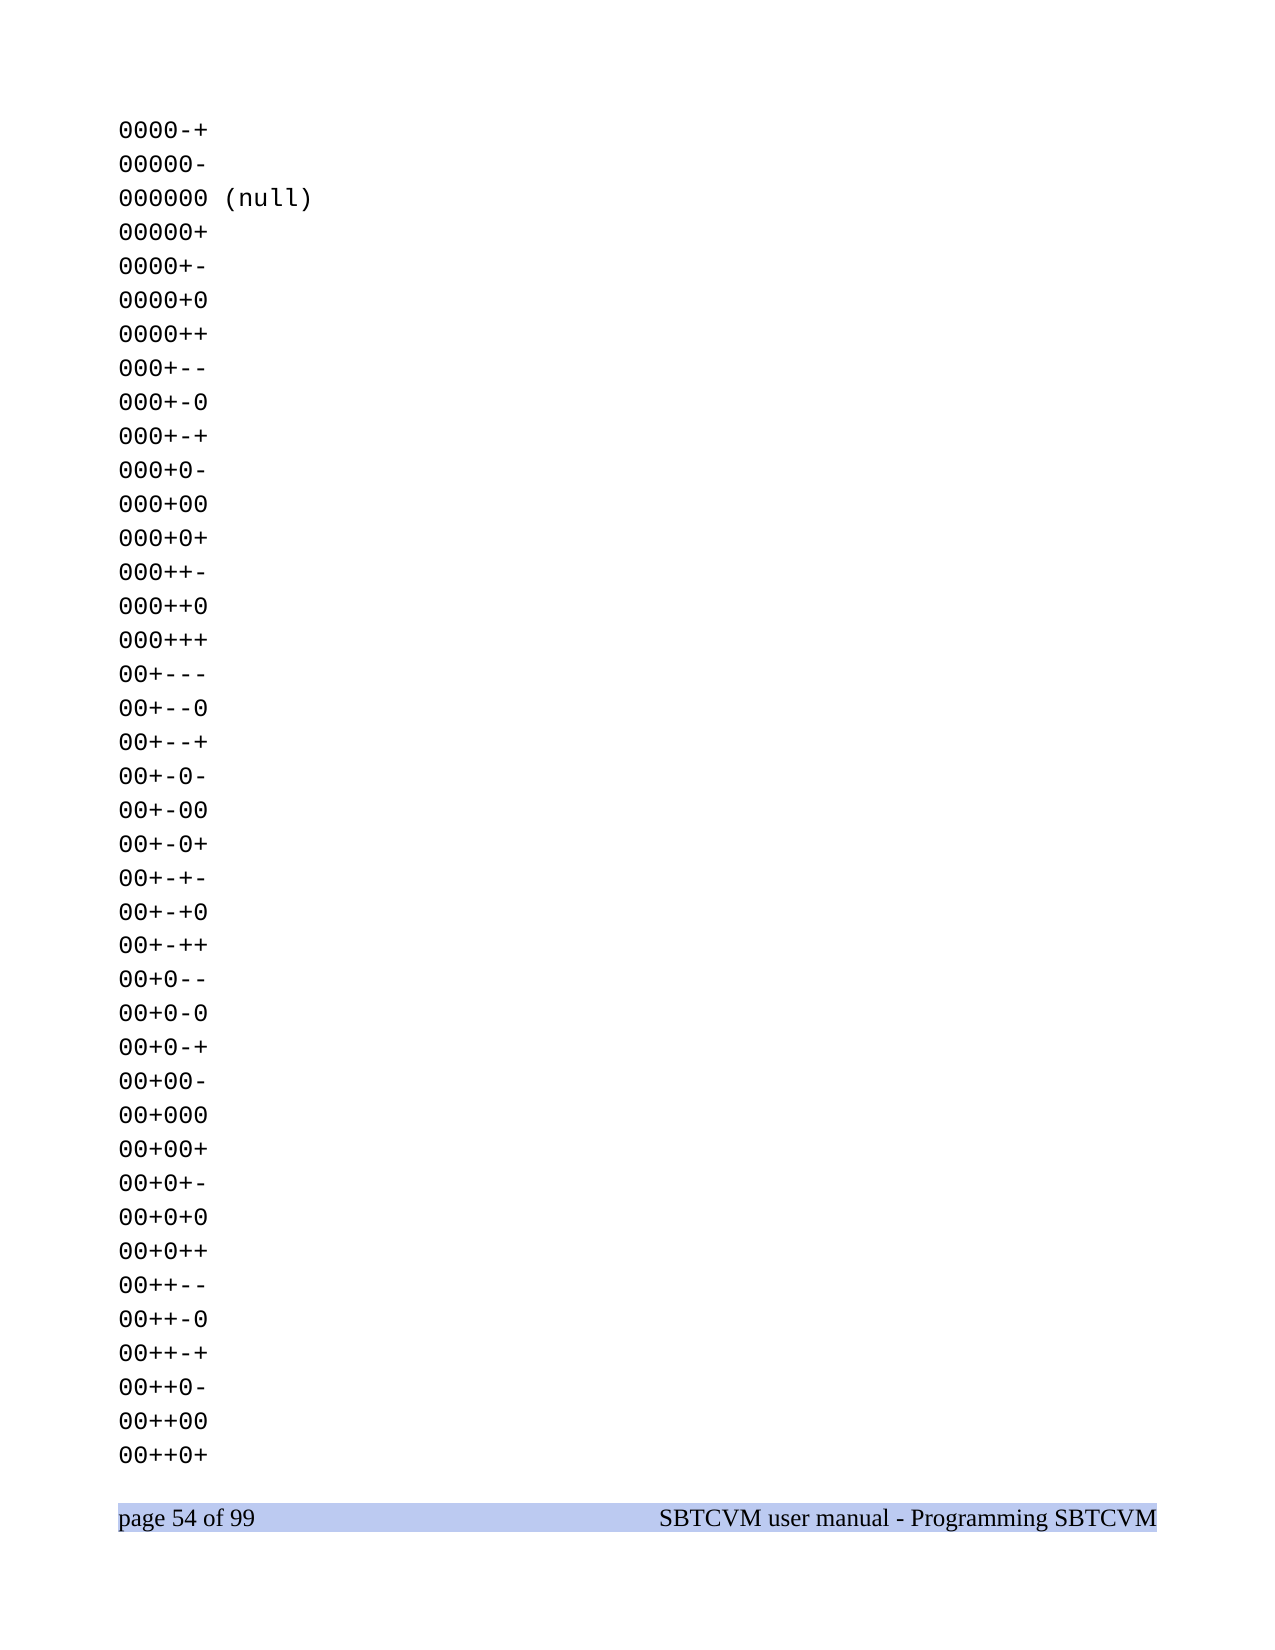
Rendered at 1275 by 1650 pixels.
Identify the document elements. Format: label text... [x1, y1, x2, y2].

text 0000-+ 00000- 000000 (null) 00000+ 0000+- 0000+0 0000++ 000+-- 000+-0 000+-+ 000+0- 000+00 000+0+ 000++- 000++0 000+++ 00+--- 00+--0 00+--+ 00+-0- 00+-00 00+-0+ 00+-+- 00+-+0 00+-++ 00+0-- 00+0-0 00+0-+ 00+00- 00+000 00+00+ 00+0+- 00+0+0 00+0++ 00++-- 00++-0 00++-+ 00++0- 00++00 00++0+ [118, 118, 1157, 1471]
